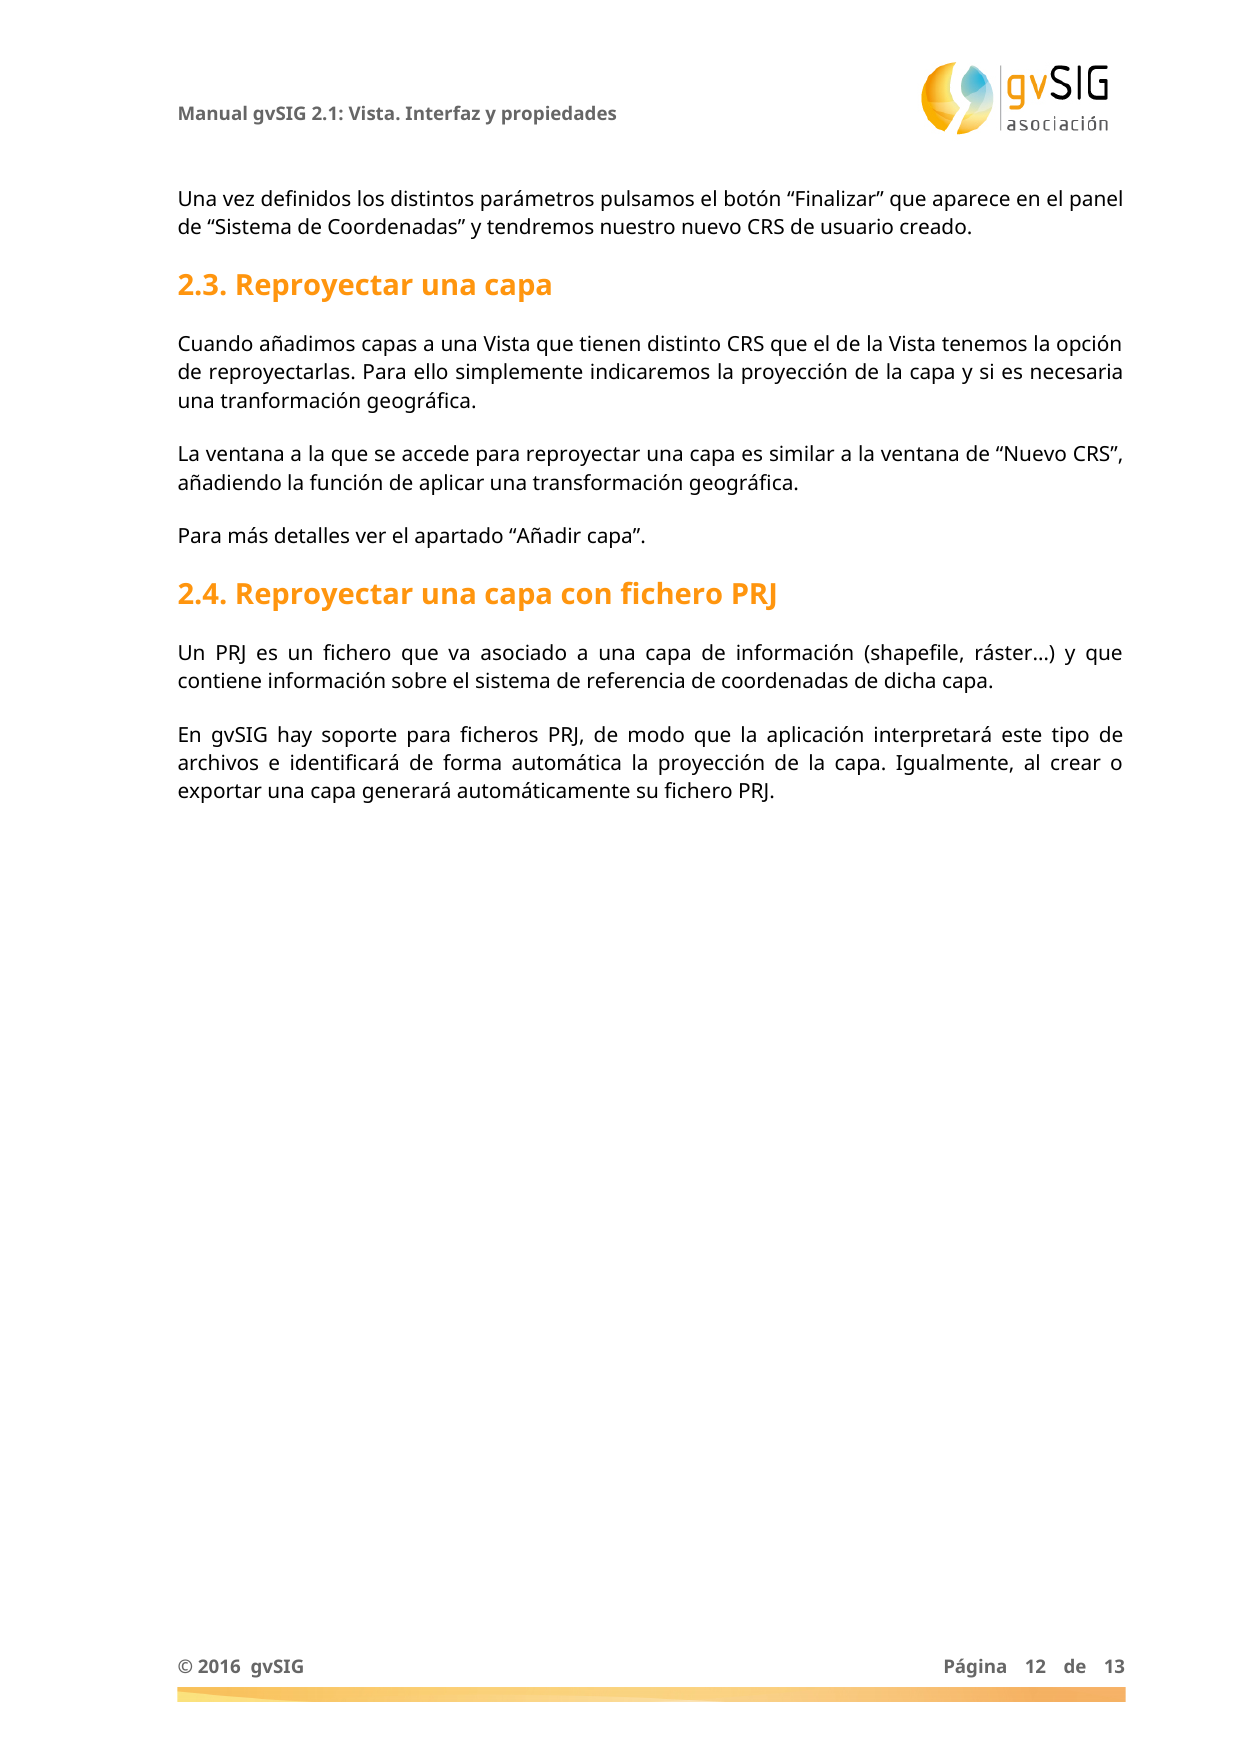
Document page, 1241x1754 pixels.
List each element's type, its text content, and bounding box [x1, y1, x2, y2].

subtitle 2.3. Reproyectar una capa [177, 264, 1125, 304]
text La ventana a la que se accede para reproyectar una capa es similar a la ventana de “Nuevo CRS”, añadiendo la función de aplicar una transformación geográfica. [177, 439, 1125, 496]
text Cuando añadimos capas a una Vista que tienen distinto CRS que el de la Vista tenemos la opción de reproyectarlas. Para ello simplemente indicaremos la proyección de la capa y si es necesaria una tranformación geográfica. [177, 329, 1125, 414]
text Una vez definidos los distintos parámetros pulsamos el botón “Finalizar” que aparece en el panel de “Sistema de Coordenadas” y tendremos nuestro nuevo CRS de usuario creado. [177, 184, 1125, 241]
subtitle 2.4. Reproyectar una capa con fichero PRJ [177, 573, 1125, 613]
text Para más detalles ver el apartado “Añadir capa”. [177, 521, 1125, 549]
text Un PRJ es un fichero que va asociado a una capa de información (shapefile, ráster…) y que contiene información sobre el sistema de referencia de coordenadas de dicha capa. [177, 638, 1125, 695]
text En gvSIG hay soporte para ficheros PRJ, de modo que la aplicación interpretará este tipo de archivos e identificará de forma automática la proyección de la capa. Igualmente, al crear o exportar una capa generará automáticamente su fichero PRJ. [177, 720, 1125, 805]
picture [902, 47, 1122, 148]
picture [177, 1687, 1126, 1702]
